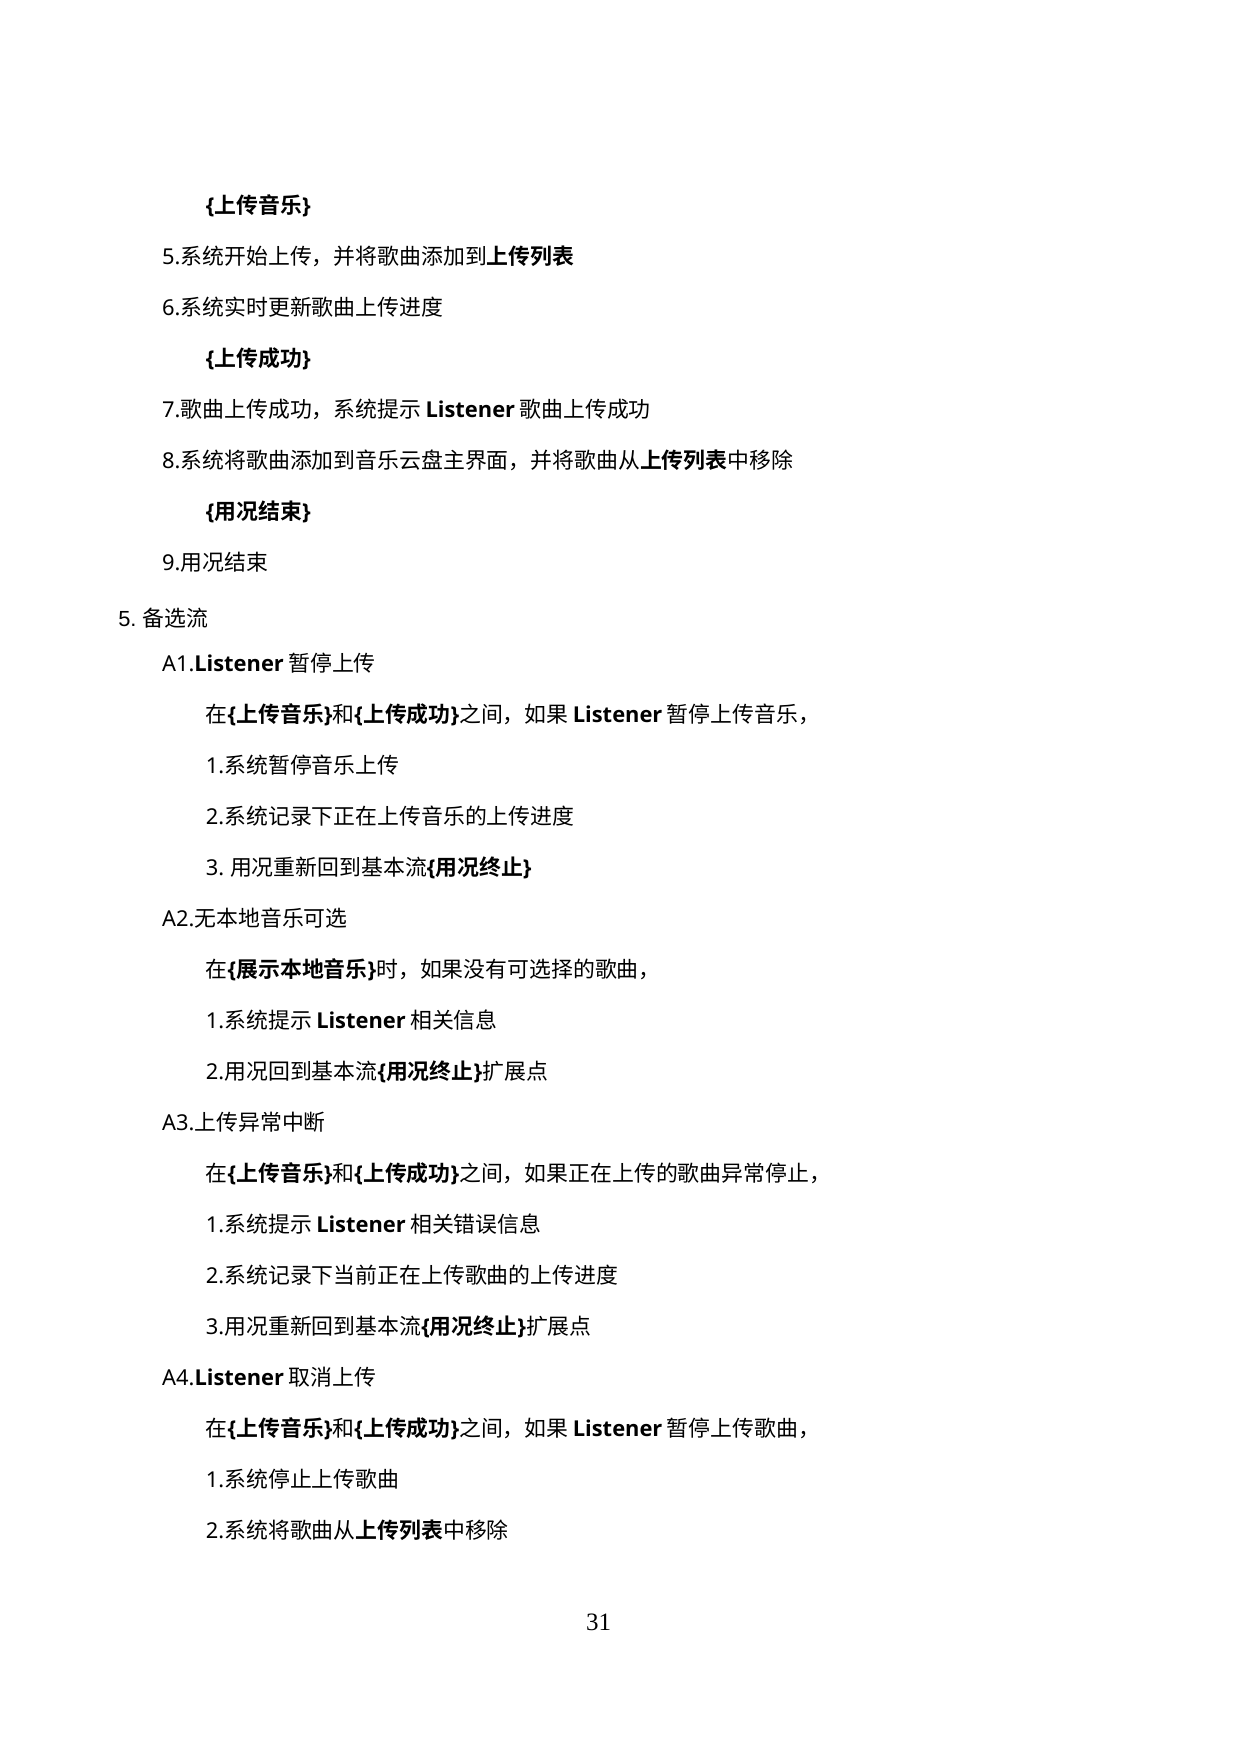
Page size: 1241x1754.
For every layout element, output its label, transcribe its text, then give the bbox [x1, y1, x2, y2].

text 1.系统停止上传歌曲 [118, 1462, 1122, 1494]
text 7.歌曲上传成功，系统提示Listener歌曲上传成功 [118, 392, 1122, 423]
text 9.用况结束 [118, 545, 1122, 577]
text 2.系统记录下正在上传音乐的上传进度 [118, 799, 1122, 831]
text 1.系统提示Listener相关信息 [118, 1003, 1122, 1035]
text 3.用况重新回到基本流{用况终止}扩展点 [118, 1309, 1122, 1341]
text A4.Listener取消上传 [118, 1360, 1122, 1392]
text 在{展示本地音乐}时，如果没有可选择的歌曲， [118, 952, 1122, 984]
text 5.系统开始上传，并将歌曲添加到上传列表 [118, 239, 1122, 270]
text 在{上传音乐}和{上传成功}之间，如果正在上传的歌曲异常停止， [118, 1156, 1122, 1188]
text 1.系统暂停音乐上传 [118, 748, 1122, 779]
subtitle 备选流 [118, 601, 1122, 633]
text A3.上传异常中断 [118, 1105, 1122, 1137]
text {上传音乐} [118, 188, 1122, 219]
text 2.系统记录下当前正在上传歌曲的上传进度 [118, 1258, 1122, 1290]
text 在{上传音乐}和{上传成功}之间，如果Listener暂停上传音乐， [118, 697, 1122, 728]
text 8.系统将歌曲添加到音乐云盘主界面，并将歌曲从上传列表中移除 [118, 443, 1122, 474]
text A2.无本地音乐可选 [118, 901, 1122, 933]
text 2.系统将歌曲从上传列表中移除 [118, 1513, 1122, 1545]
text 1.系统提示Listener相关错误信息 [118, 1207, 1122, 1239]
text 2.用况回到基本流{用况终止}扩展点 [118, 1054, 1122, 1086]
text 在{上传音乐}和{上传成功}之间，如果Listener暂停上传歌曲， [118, 1411, 1122, 1443]
text {用况结束} [118, 494, 1122, 526]
text {上传成功} [118, 341, 1122, 372]
text 6.系统实时更新歌曲上传进度 [118, 290, 1122, 321]
text 3. 用况重新回到基本流{用况终止} [118, 850, 1122, 882]
text A1.Listener暂停上传 [118, 646, 1122, 677]
